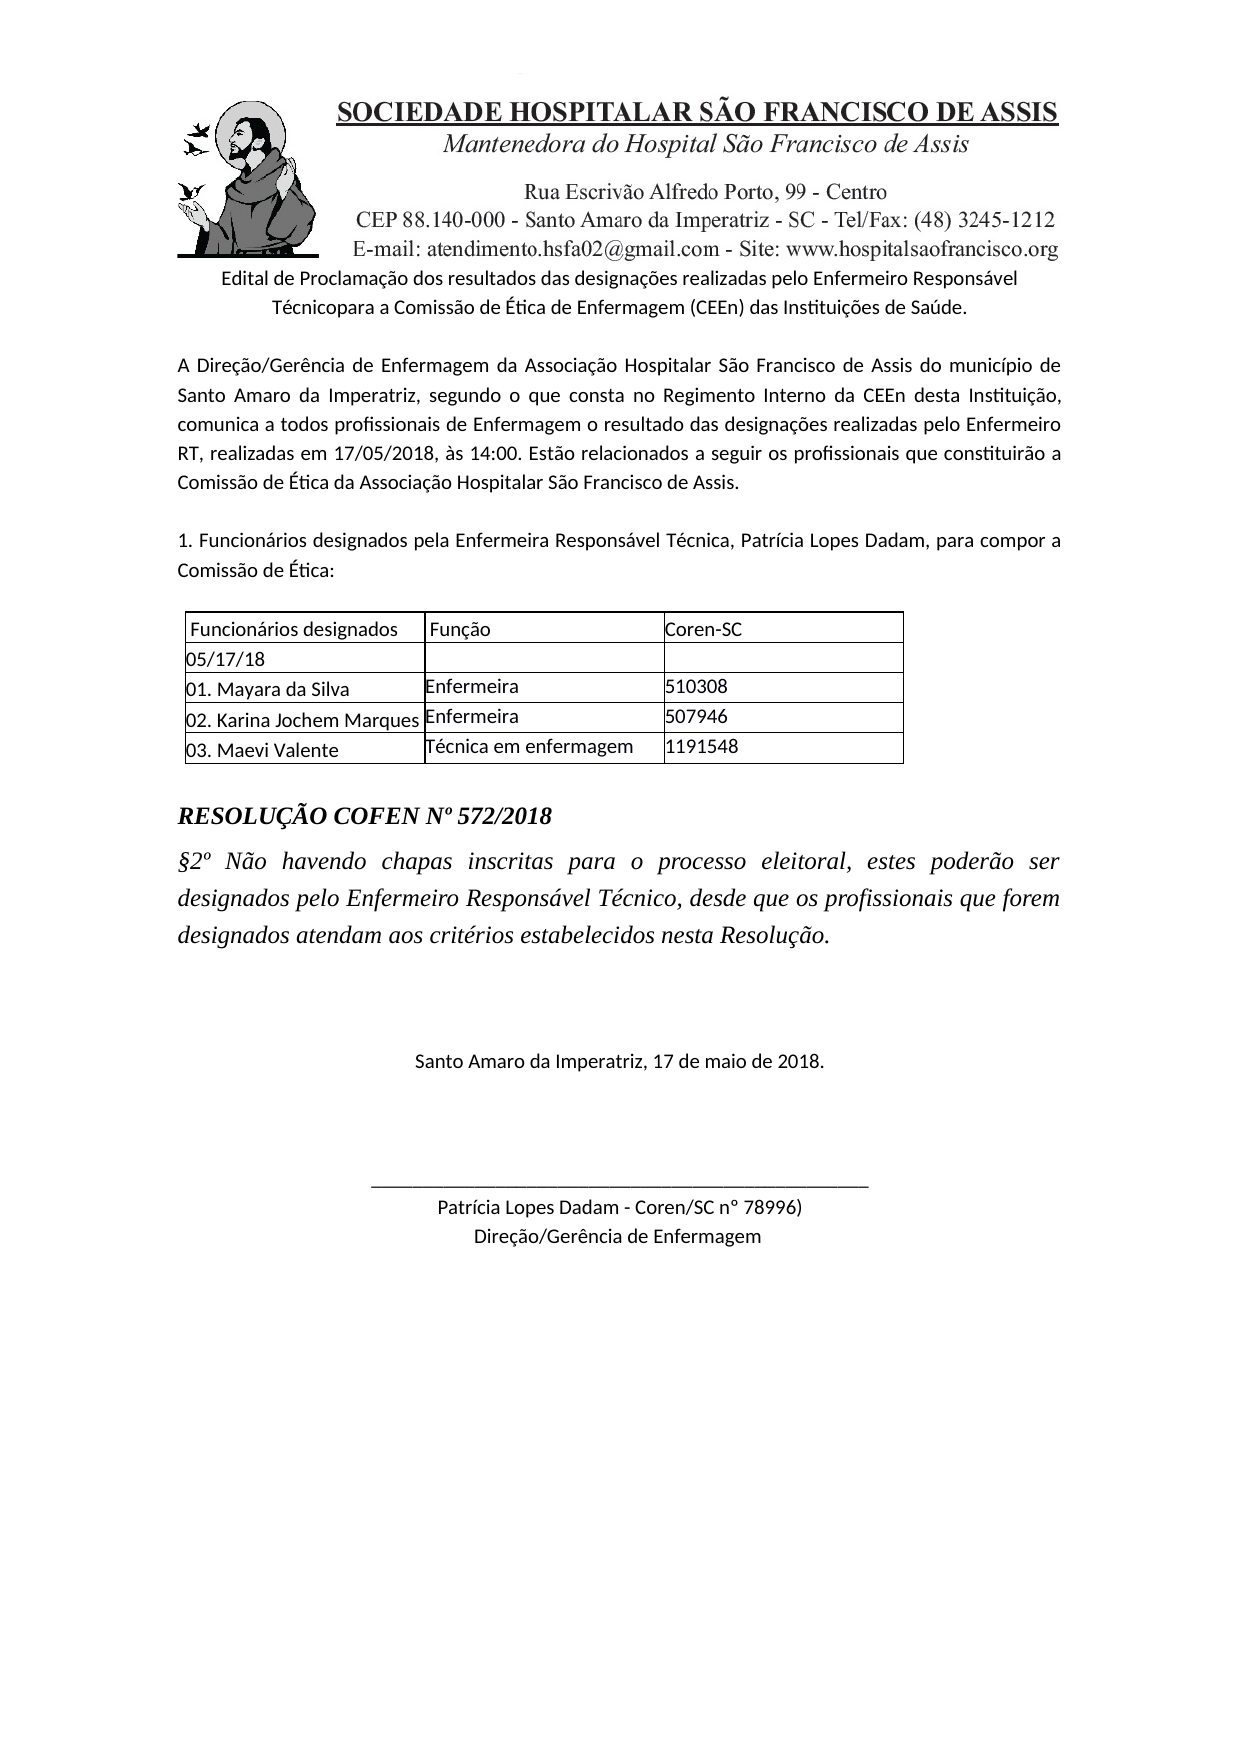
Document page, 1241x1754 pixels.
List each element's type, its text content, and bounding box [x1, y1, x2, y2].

table_cell Enfermeira [426, 703, 664, 732]
table_cell 17/05/18 [186, 643, 424, 672]
text Patrícia Lopes Dadam - Coren/SC nº 78996) Direção/Gerência de Enfermagem [177, 1191, 1063, 1249]
table_cell 507946 [665, 703, 903, 732]
table_cell 510308 [665, 673, 903, 702]
table_cell [426, 643, 664, 672]
picture [177, 73, 1063, 262]
subtitle §2º Não havendo chapas inscritas para o processo eleitoral, estes poderão ser designados pelo Enfermeiro Responsável Técnico, desde que os profissionais que forem designados atendam aos critérios estabelecidos nesta Resolução. [177, 838, 1063, 949]
table_cell Técnica em enfermagem [426, 733, 664, 762]
table_cell [665, 643, 903, 672]
text Santo Amaro da Imperatriz, 17 de maio de 2018. [177, 1045, 1063, 1074]
table_cell Enfermeira [426, 673, 664, 702]
table_header Funcionários designados [186, 613, 424, 642]
table_header Função [426, 613, 664, 642]
text 1. Funcionários designados pela Enfermeira Responsável Técnica, Patrícia Lopes Dadam, para compor a Comissão de Ética: [177, 524, 1063, 582]
subtitle RESOLUÇÃO COFEN Nº 572/2018 [177, 801, 1063, 830]
text Edital de Proclamação dos resultados das designações realizadas pelo Enfermeiro Responsável Técnicopara a Comissão de Ética de Enfermagem (CEEn) das Instituições de Saúde. [177, 262, 1063, 320]
table_cell 02. Karina Jochem Marques [186, 703, 424, 732]
text A Direção/Gerência de Enfermagem da Associação Hospitalar São Francisco de Assis do município de Santo Amaro da Imperatriz, segundo o que consta no Regimento Interno da CEEn desta Instituição, comunica a todos profissionais de Enfermagem o resultado das designações realizadas pelo Enfermeiro RT, realizadas em 17/05/2018, às 14:00. Estão relacionados a seguir os profissionais que constituirão a Comissão de Ética da Associação Hospitalar São Francisco de Assis. [177, 349, 1063, 495]
table_cell 1191548 [665, 733, 903, 762]
table_cell 01. Mayara da Silva [186, 673, 424, 702]
table_cell 03. Maevi Valente [186, 733, 424, 762]
text ________________________________________________ [177, 1162, 1063, 1191]
table_header Coren-SC [665, 613, 903, 642]
